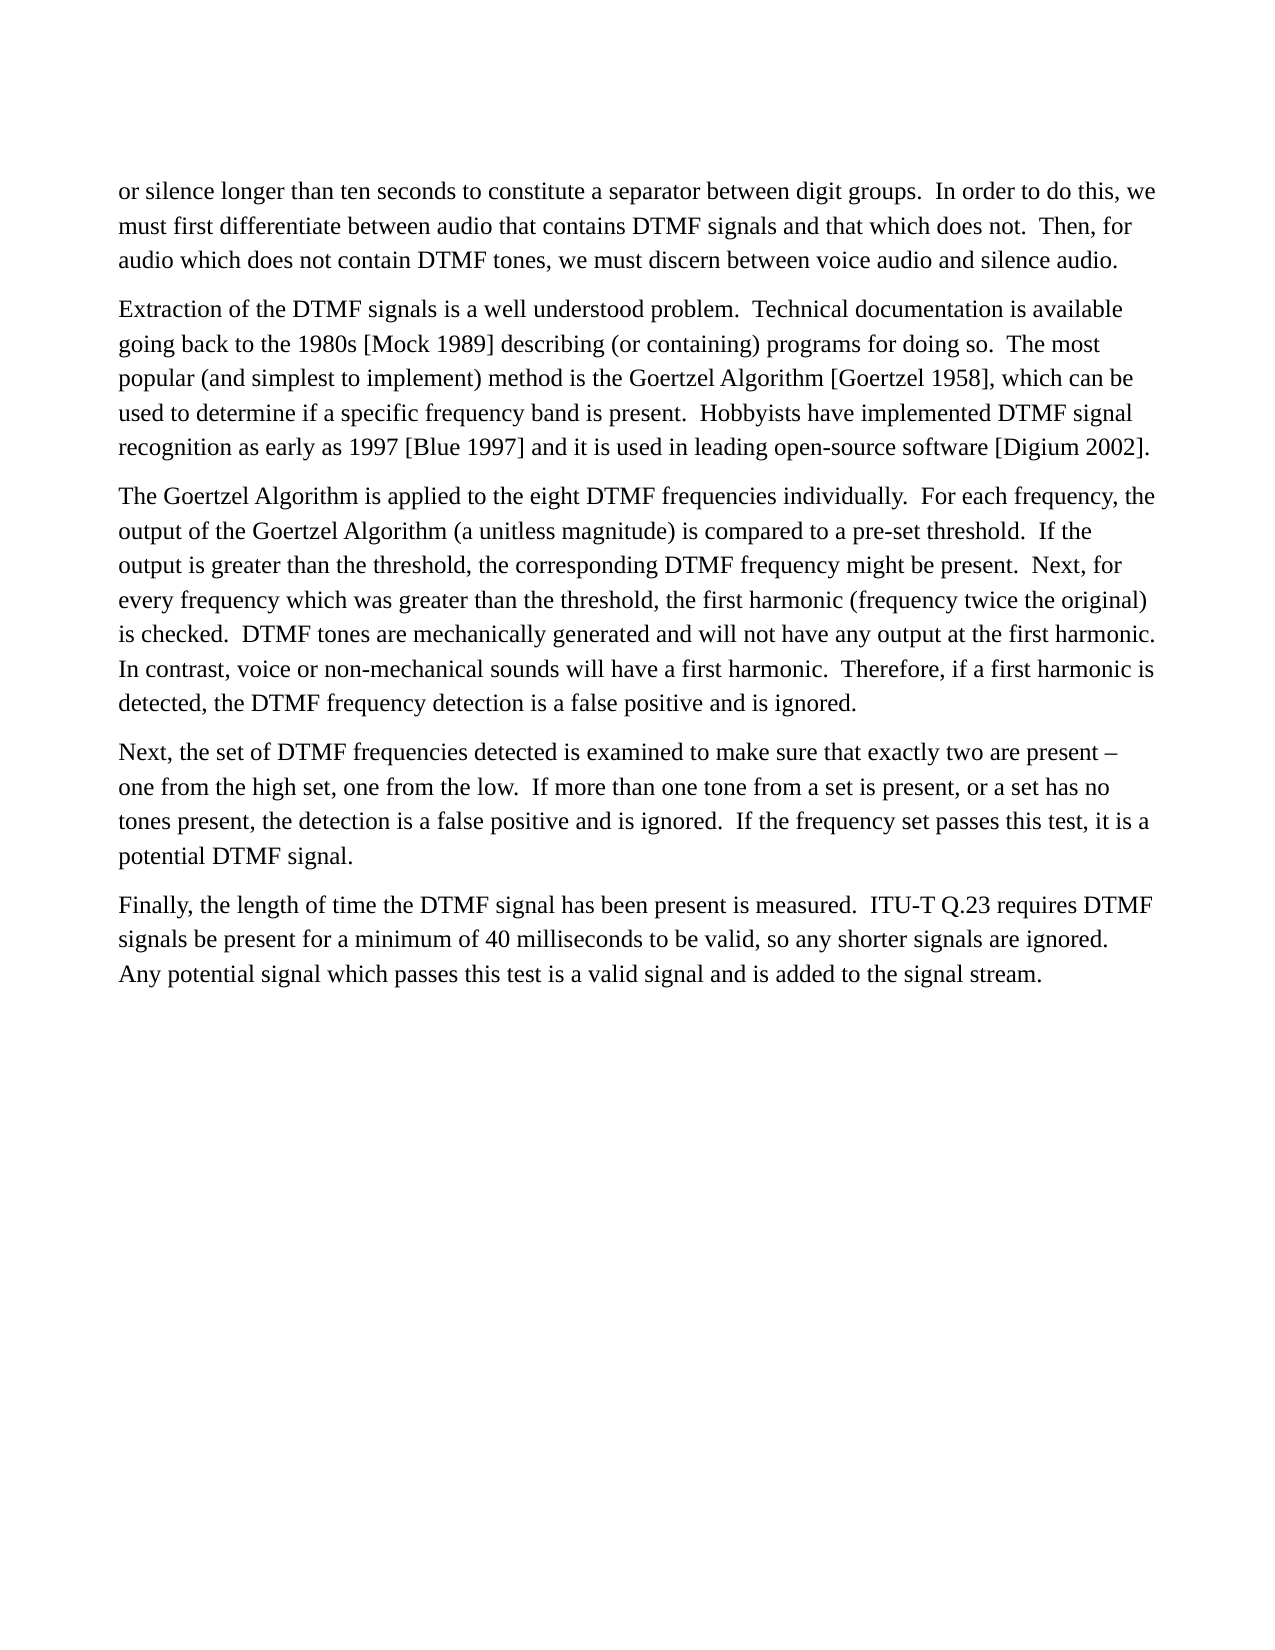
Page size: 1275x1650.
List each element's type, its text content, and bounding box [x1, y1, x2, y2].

text The Goertzel Algorithm is applied to the eight DTMF frequencies individually. For each frequency, the output of the Goertzel Algorithm (a unitless magnitude) is compared to a pre-set threshold. If the output is greater than the threshold, the corresponding DTMF frequency might be present. Next, for every frequency which was greater than the threshold, the first harmonic (frequency twice the original) is checked. DTMF tones are mechanically generated and will not have any output at the first harmonic. In contrast, voice or non-mechanical sounds will have a first harmonic. Therefore, if a first harmonic is detected, the DTMF frequency detection is a false positive and is ignored. [118, 481, 1157, 717]
text Extraction of the DTMF signals is a well understood problem. Technical documentation is available going back to the 1980s [Mock 1989] describing (or containing) programs for doing so. The most popular (and simplest to implement) method is the Goertzel Algorithm [Goertzel 1958], which can be used to determine if a specific frequency band is present. Hobbyists have implemented DTMF signal recognition as early as 1997 [Blue 1997] and it is used in leading open-source software [Digium 2002]. [118, 294, 1157, 461]
text Finally, the length of time the DTMF signal has been present is measured. ITU-T Q.23 requires DTMF signals be present for a minimum of 40 milliseconds to be valid, so any shorter signals are ignored. Any potential signal which passes this test is a valid signal and is added to the signal stream. [118, 890, 1157, 987]
text Next, the set of DTMF frequencies detected is examined to make sure that exactly two are present – one from the high set, one from the low. If more than one tone from a set is present, or a set has no tones present, the detection is a false positive and is ignored. If the frequency set passes this test, it is a potential DTMF signal. [118, 737, 1157, 869]
text or silence longer than ten seconds to constitute a separator between digit groups. In order to do this, we must first differentiate between audio that contains DTMF signals and that which does not. Then, for audio which does not contain DTMF tones, we must discern between voice audio and silence audio. [118, 176, 1157, 274]
